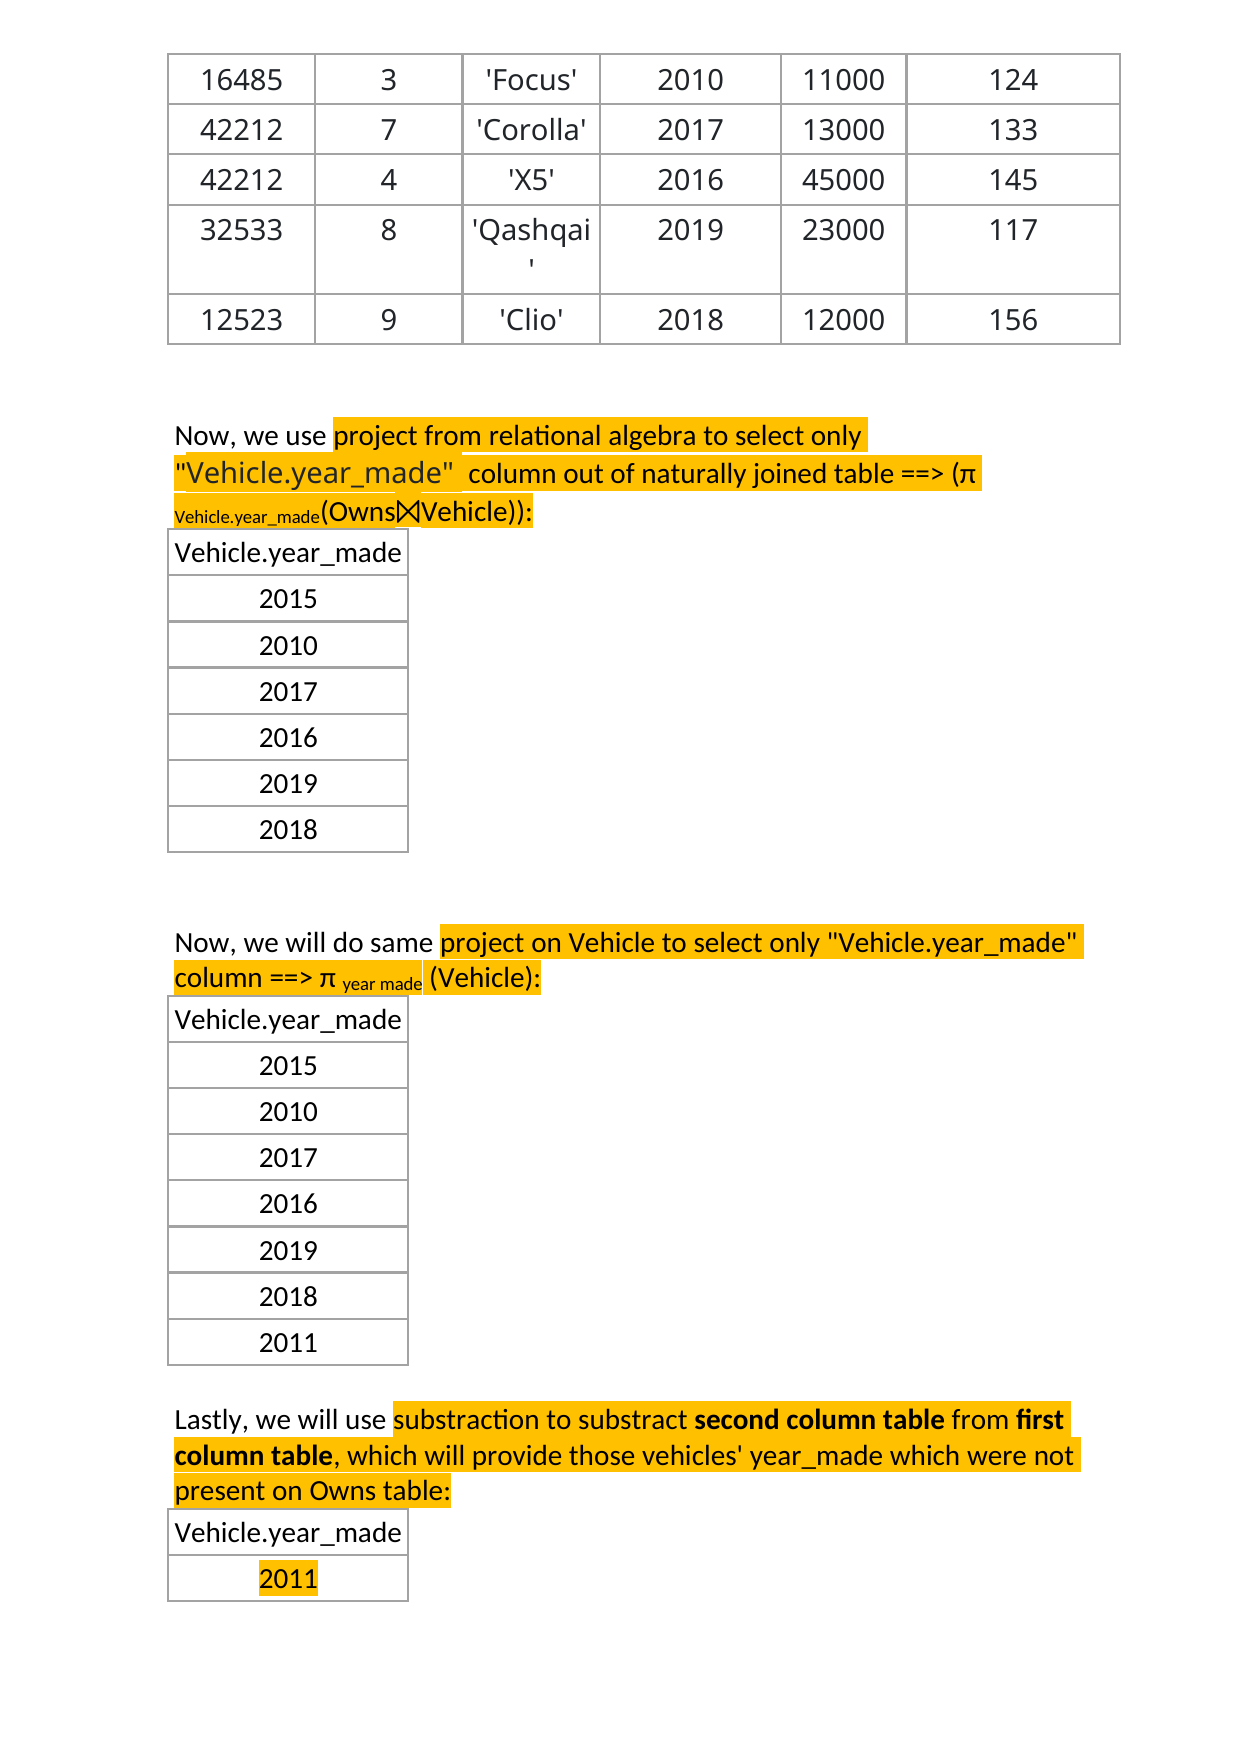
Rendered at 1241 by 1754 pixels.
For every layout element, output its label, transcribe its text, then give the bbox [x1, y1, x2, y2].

table_cell 12523 [169, 295, 314, 343]
table_cell 'Clio' [464, 295, 599, 343]
table_header Vehicle.year_made [169, 1510, 407, 1554]
table_cell 7 [316, 105, 461, 153]
table_header Vehicle.year_made [169, 530, 407, 574]
table_cell 133 [908, 105, 1119, 153]
table_cell 45000 [782, 155, 905, 203]
table_cell 8 [316, 206, 461, 293]
table_cell 23000 [782, 206, 905, 293]
table_cell 2015 [169, 1043, 407, 1087]
table_cell 2018 [169, 807, 407, 851]
table_cell 2011 [169, 1556, 407, 1600]
table_cell 2010 [601, 55, 780, 103]
table_cell 2010 [169, 623, 407, 666]
table_cell 3 [316, 55, 461, 103]
table_cell 2016 [169, 715, 407, 758]
table_cell 2016 [601, 155, 780, 203]
table_cell 16485 [169, 55, 314, 103]
table_cell 2017 [169, 669, 407, 712]
table_cell 11000 [782, 55, 905, 103]
table_cell 12000 [782, 295, 905, 343]
table_cell 2017 [169, 1135, 407, 1179]
table_cell 4 [316, 155, 461, 203]
text Now, we will do same project on Vehicle to select only "Vehicle.year_made" column ==> π year made (Vehicle): [174, 924, 1122, 995]
table_cell 2011 [169, 1320, 407, 1363]
table_cell 2016 [169, 1181, 407, 1225]
table_cell 2018 [169, 1274, 407, 1317]
table_cell 13000 [782, 105, 905, 153]
table_cell 'X5' [464, 155, 599, 203]
table_cell 'Qashqai' [464, 206, 599, 293]
text Lastly, we will use substraction to substract second column table from first column table, which will provide those vehicles' year_made which were not present on Owns table: [174, 1401, 1122, 1508]
table_header Vehicle.year_made [169, 997, 407, 1041]
table_cell 2019 [169, 761, 407, 804]
table_cell 2018 [601, 295, 780, 343]
table_cell 145 [908, 155, 1119, 203]
table_cell 2017 [601, 105, 780, 153]
table_cell 'Corolla' [464, 105, 599, 153]
table_cell 2019 [169, 1228, 407, 1271]
table_cell 9 [316, 295, 461, 343]
table_cell 'Focus' [464, 55, 599, 103]
table_cell 2019 [601, 206, 780, 293]
table_cell 42212 [169, 155, 314, 203]
table_cell 124 [908, 55, 1119, 103]
text Now, we use project from relational algebra to select only "Vehicle.year_made" column out of naturally joined table ==> (π Vehicle.year_made(Owns⨝Vehicle)): [174, 417, 1122, 528]
table_cell 2015 [169, 576, 407, 620]
table_cell 2010 [169, 1089, 407, 1133]
table_cell 117 [908, 206, 1119, 293]
table_cell 42212 [169, 105, 314, 153]
table_cell 32533 [169, 206, 314, 293]
table_cell 156 [908, 295, 1119, 343]
